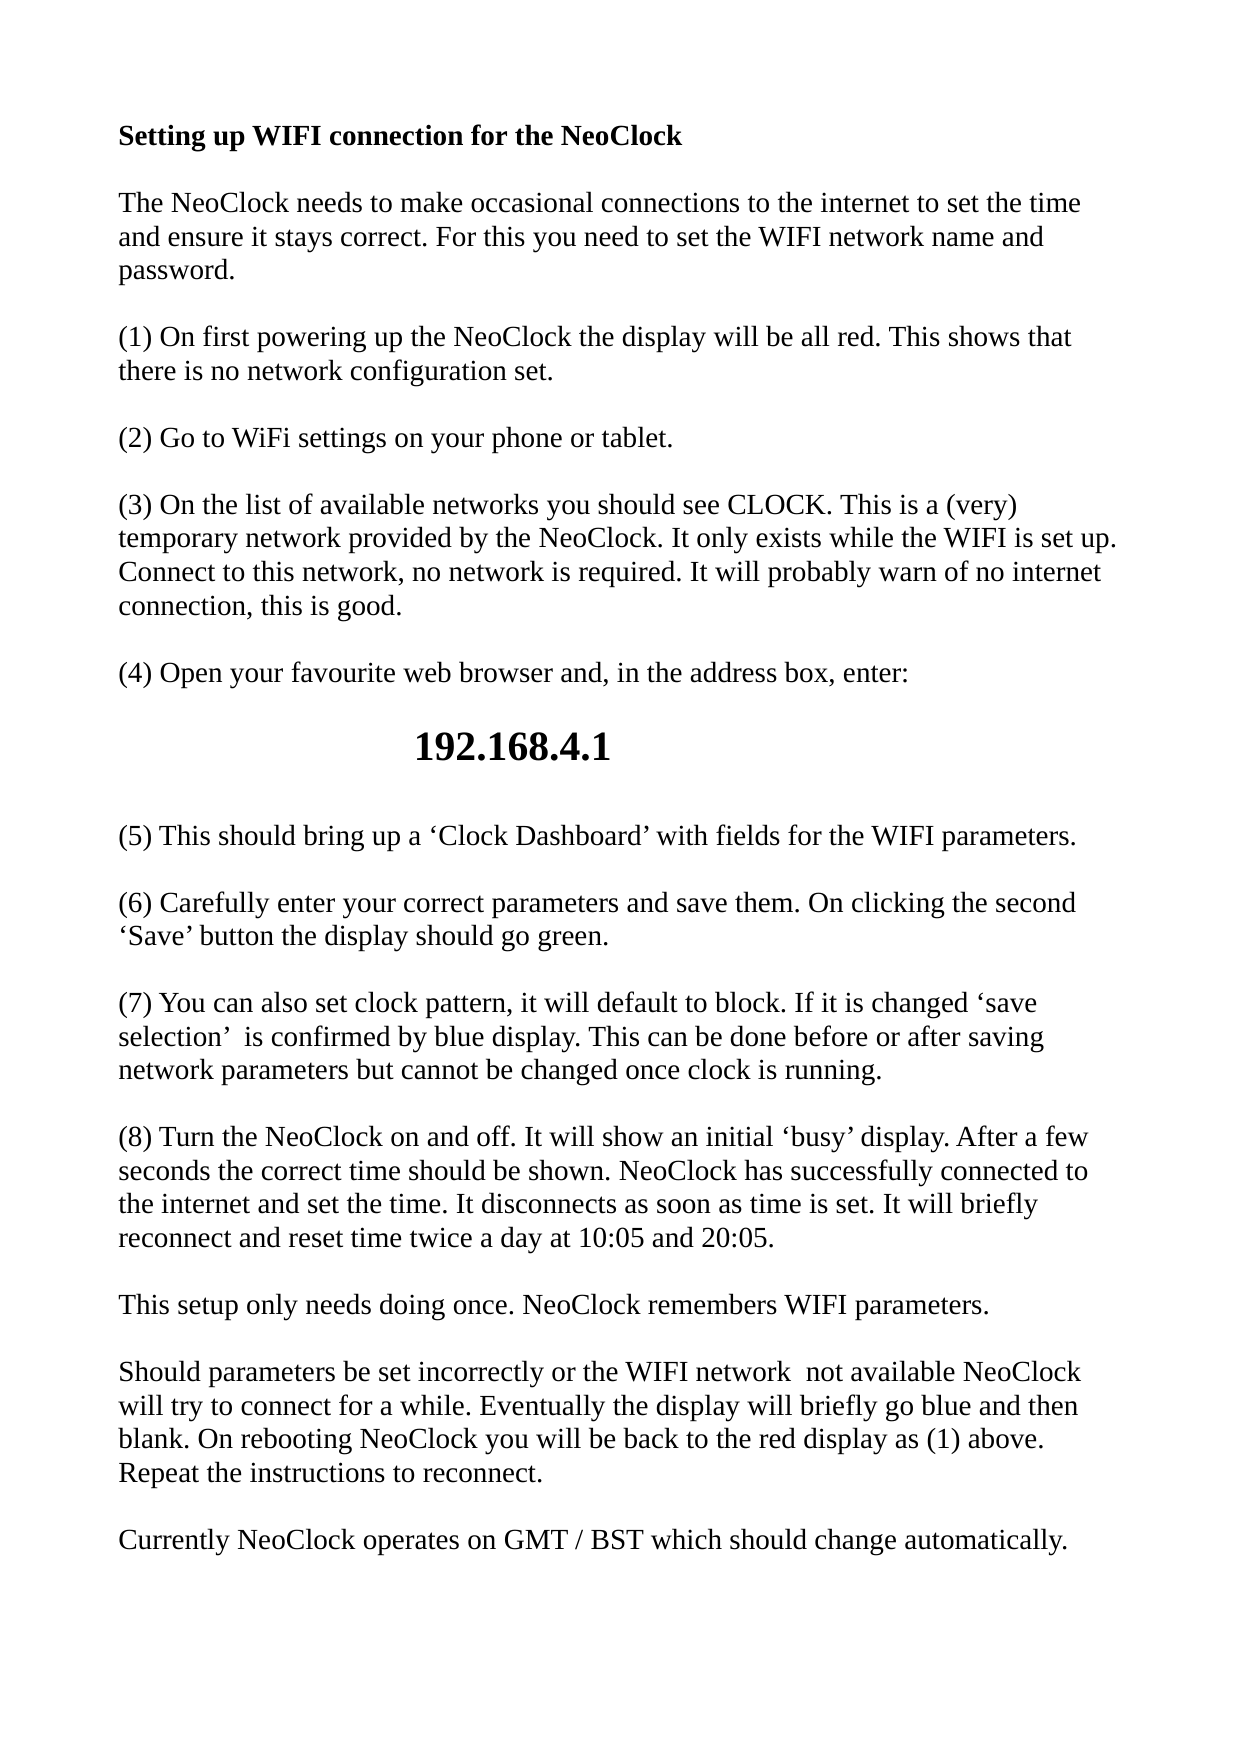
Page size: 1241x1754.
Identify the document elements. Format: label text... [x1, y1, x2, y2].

text (8) Turn the NeoClock on and off. It will show an initial ‘busy’ display. After a few seconds the correct time should be shown. NeoClock has successfully connected to the internet and set the time. It disconnects as soon as time is set. It will briefly reconnect and reset time twice a day at 10:05 and 20:05. [118, 1119, 1122, 1254]
text (1) On first powering up the NeoClock the display will be all red. This shows that there is no network configuration set. [118, 319, 1122, 386]
text (3) On the list of available networks you should see CLOCK. This is a (very) temporary network provided by the NeoClock. It only exists while the WIFI is set up. Connect to this network, no network is required. It will probably warn of no internet connection, this is good. [118, 487, 1122, 621]
text (4) Open your favourite web browser and, in the address box, enter: [118, 655, 1122, 688]
text Currently NeoClock operates on GMT / BST which should change automatically. [118, 1522, 1122, 1556]
text Should parameters be set incorrectly or the WIFI network not available NeoClock will try to connect for a while. Eventually the display will briefly go blue and then blank. On rebooting NeoClock you will be back to the red display as (1) above. Repeat the instructions to reconnect. [118, 1354, 1122, 1488]
text (7) You can also set clock pattern, it will default to block. If it is changed ‘save selection’ is confirmed by blue display. This can be done before or after saving network parameters but cannot be changed once clock is running. [118, 985, 1122, 1086]
text (6) Carefully enter your correct parameters and save them. On clicking the second ‘Save’ button the display should go green. [118, 885, 1122, 952]
text (2) Go to WiFi settings on your phone or tablet. [118, 420, 1122, 453]
text The NeoClock needs to make occasional connections to the internet to set the time and ensure it stays correct. For this you need to set the WIFI network name and password. [118, 185, 1122, 286]
text Setting up WIFI connection for the NeoClock [118, 118, 1122, 152]
text 192.168.4.1 [118, 722, 1122, 770]
text This setup only needs doing once. NeoClock remembers WIFI parameters. [118, 1287, 1122, 1321]
text (5) This should bring up a ‘Clock Dashboard’ with fields for the WIFI parameters. [118, 818, 1122, 851]
